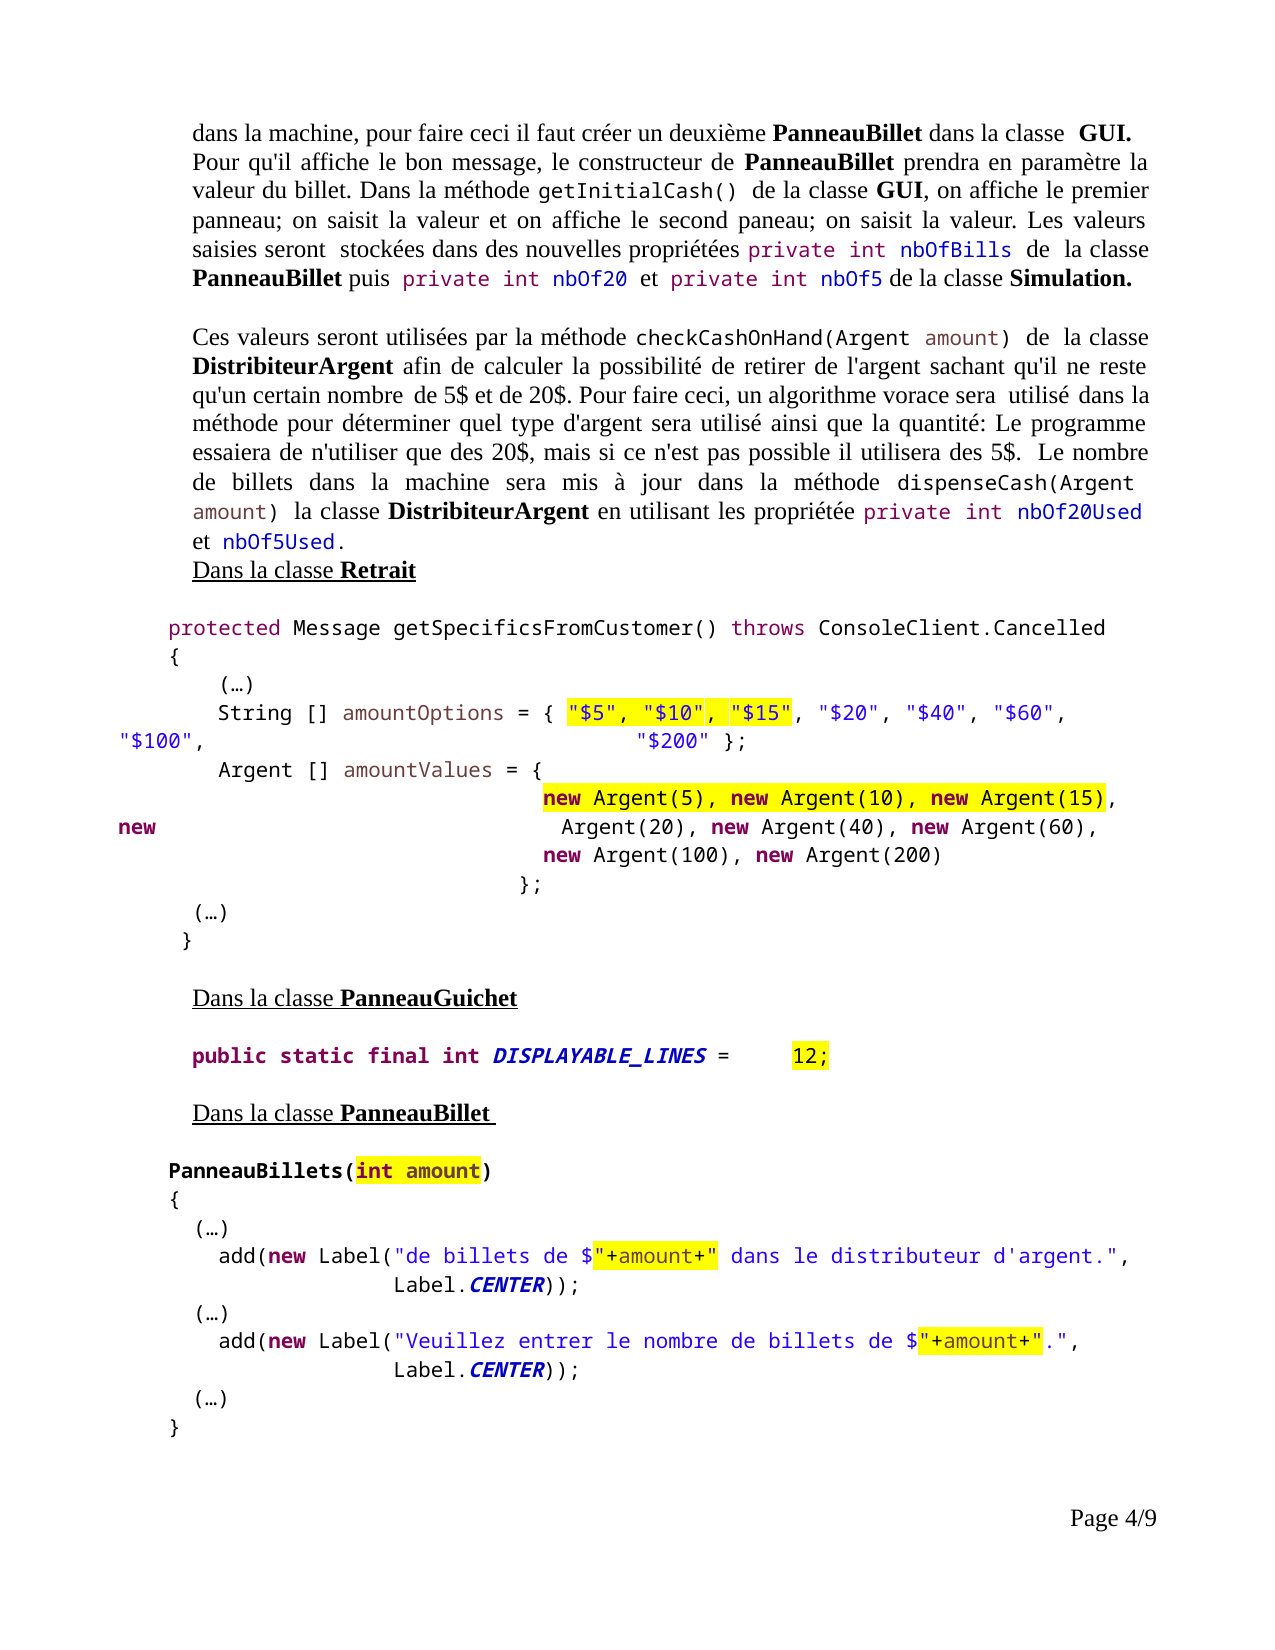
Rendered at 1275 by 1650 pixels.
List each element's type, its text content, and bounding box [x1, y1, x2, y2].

text dans la machine, pour faire ceci il faut créer un deuxième PanneauBillet dans la classe GUI. Pour qu'il affiche le bon message, le constructeur de PanneauBillet prendra en paramètre la valeur du billet. Dans la méthode getInitialCash() de la classe GUI, on affiche le premier panneau; on saisit la valeur et on affiche le second paneau; on saisit la valeur. Les valeurs saisies seront stockées dans des nouvelles propriétées private int nbOfBills de la classe PanneauBillet puis private int nbOf20 et private int nbOf5 de la classe Simulation. [118, 118, 1157, 293]
text }; [118, 869, 1157, 897]
text (…) [118, 669, 1157, 698]
text Ces valeurs seront utilisées par la méthode checkCashOnHand(Argent amount) de la classe DistribiteurArgent afin de calculer la possibilité de retirer de l'argent sachant qu'il ne reste qu'un certain nombre de 5$ et de 20$. Pour faire ceci, un algorithme vorace sera utilisé dans la méthode pour déterminer quel type d'argent sera utilisé ainsi que la quantité: Le programme essaiera de n'utiliser que des 20$, mais si ce n'est pas possible il utilisera des 5$. Le nombre de billets dans la machine sera mis à jour dans la méthode dispenseCash(Argent amount) la classe DistribiteurArgent en utilisant les propriétée private int nbOf20Used et nbOf5Used. [118, 322, 1157, 555]
text Dans la classe PanneauBillet [118, 1098, 1157, 1127]
text Dans la classe PanneauGuichet [118, 983, 1157, 1011]
text new Argent(5), new Argent(10), new Argent(15), new Argent(20), new Argent(40), new Argent(60), [118, 783, 1157, 840]
text Argent [] amountValues = { [118, 755, 1157, 783]
text add(new Label("de billets de $"+amount+" dans le distributeur d'argent.", [118, 1241, 1157, 1270]
text public static final int DISPLAYABLE_LINES = 12; [118, 1040, 1157, 1070]
text String [] amountOptions = { "$5", "$10", "$15", "$20", "$40", "$60", "$100", "$200" }; [118, 698, 1157, 755]
text (…) [118, 1298, 1157, 1327]
text (…) [118, 1383, 1157, 1412]
text } [118, 1412, 1157, 1440]
text Label.CENTER)); [118, 1355, 1157, 1383]
text new Argent(100), new Argent(200) [118, 840, 1157, 869]
text Dans la classe Retrait [118, 555, 1157, 584]
text add(new Label("Veuillez entrer le nombre de billets de $"+amount+".", [118, 1327, 1157, 1355]
text (…) [118, 897, 1157, 926]
text PanneauBillets(int amount) [118, 1156, 1157, 1184]
text protected Message getSpecificsFromCustomer() throws ConsoleClient.Cancelled [118, 613, 1157, 641]
text (…) [118, 1213, 1157, 1241]
text { [118, 641, 1157, 669]
text { [118, 1184, 1157, 1213]
text Label.CENTER)); [118, 1270, 1157, 1298]
text } [118, 926, 1157, 954]
